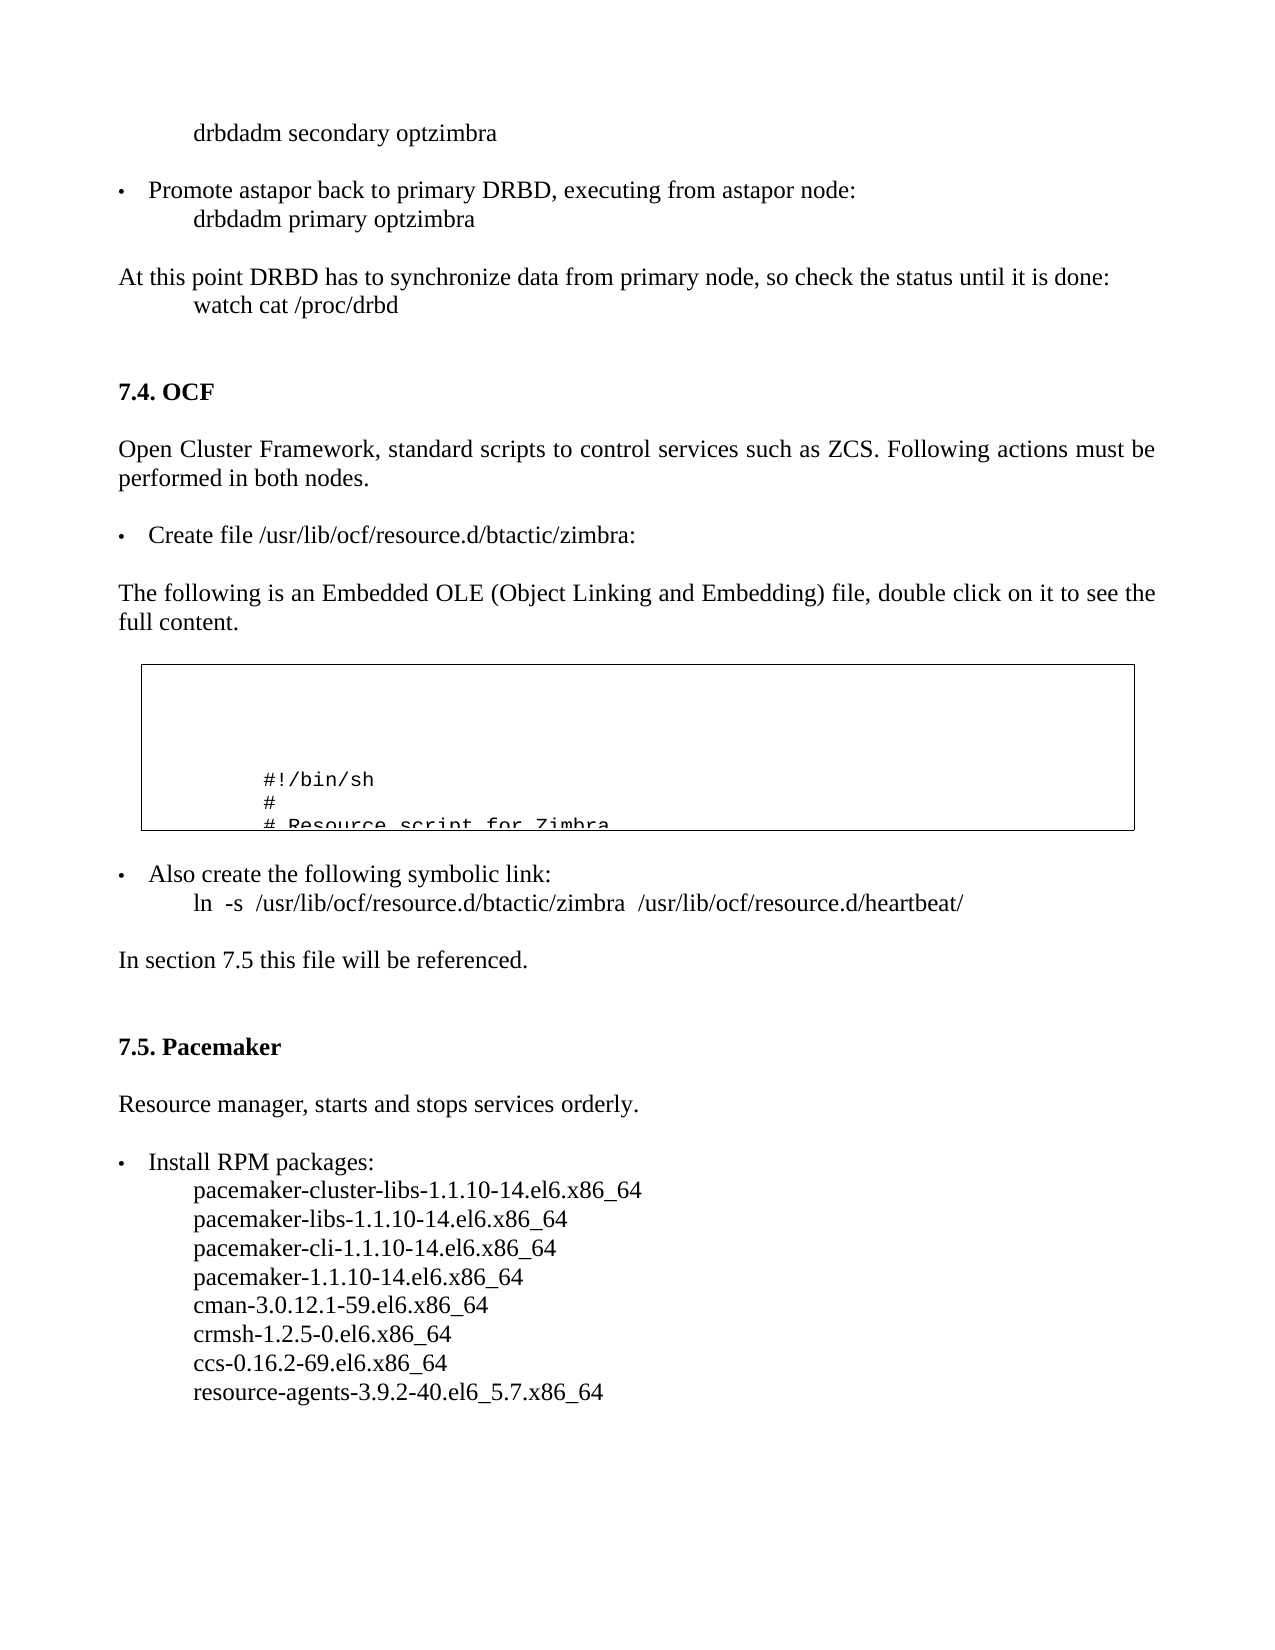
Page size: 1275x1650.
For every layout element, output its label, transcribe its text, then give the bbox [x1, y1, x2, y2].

text resource-agents-3.9.2-40.el6_5.7.x86_64 [193, 1377, 1157, 1405]
text ln -s /usr/lib/ocf/resource.d/btactic/zimbra /usr/lib/ocf/resource.d/heartbeat/ [118, 888, 1157, 917]
text 7.5. Pacemaker [118, 1032, 1157, 1060]
text In section 7.5 this file will be referenced. [118, 945, 1157, 974]
list Promote astapor back to primary DRBD, executing from astapor node: [118, 176, 1157, 204]
text pacemaker-cluster-libs-1.1.10-14.el6.x86_64 [193, 1175, 1157, 1204]
text ccs-0.16.2-69.el6.x86_64 [193, 1348, 1157, 1377]
subtitle 7.4. OCF [118, 377, 1157, 406]
text drbdadm secondary optzimbra [118, 118, 1157, 147]
text The following is an Embedded OLE (Object Linking and Embedding) file, double click on it to see the full content. [118, 578, 1157, 636]
text crmsh-1.2.5-0.el6.x86_64 [193, 1319, 1157, 1348]
text pacemaker-cli-1.1.10-14.el6.x86_64 [193, 1233, 1157, 1262]
list Install RPM packages: [118, 1147, 1157, 1175]
text watch cat /proc/drbd [118, 291, 1157, 319]
text drbdadm primary optzimbra [118, 204, 1157, 233]
text pacemaker-libs-1.1.10-14.el6.x86_64 [193, 1204, 1157, 1233]
list Create file /usr/lib/ocf/resource.d/btactic/zimbra: [118, 521, 1157, 549]
list Also create the following symbolic link: [118, 859, 1157, 888]
text pacemaker-1.1.10-14.el6.x86_64 [193, 1262, 1157, 1290]
text Resource manager, starts and stops services orderly. [118, 1089, 1157, 1118]
text At this point DRBD has to synchronize data from primary node, so check the status until it is done: [118, 262, 1157, 291]
text Open Cluster Framework, standard scripts to control services such as ZCS. Following actions must be performed in both nodes. [118, 434, 1157, 492]
text cman-3.0.12.1-59.el6.x86_64 [193, 1290, 1157, 1319]
